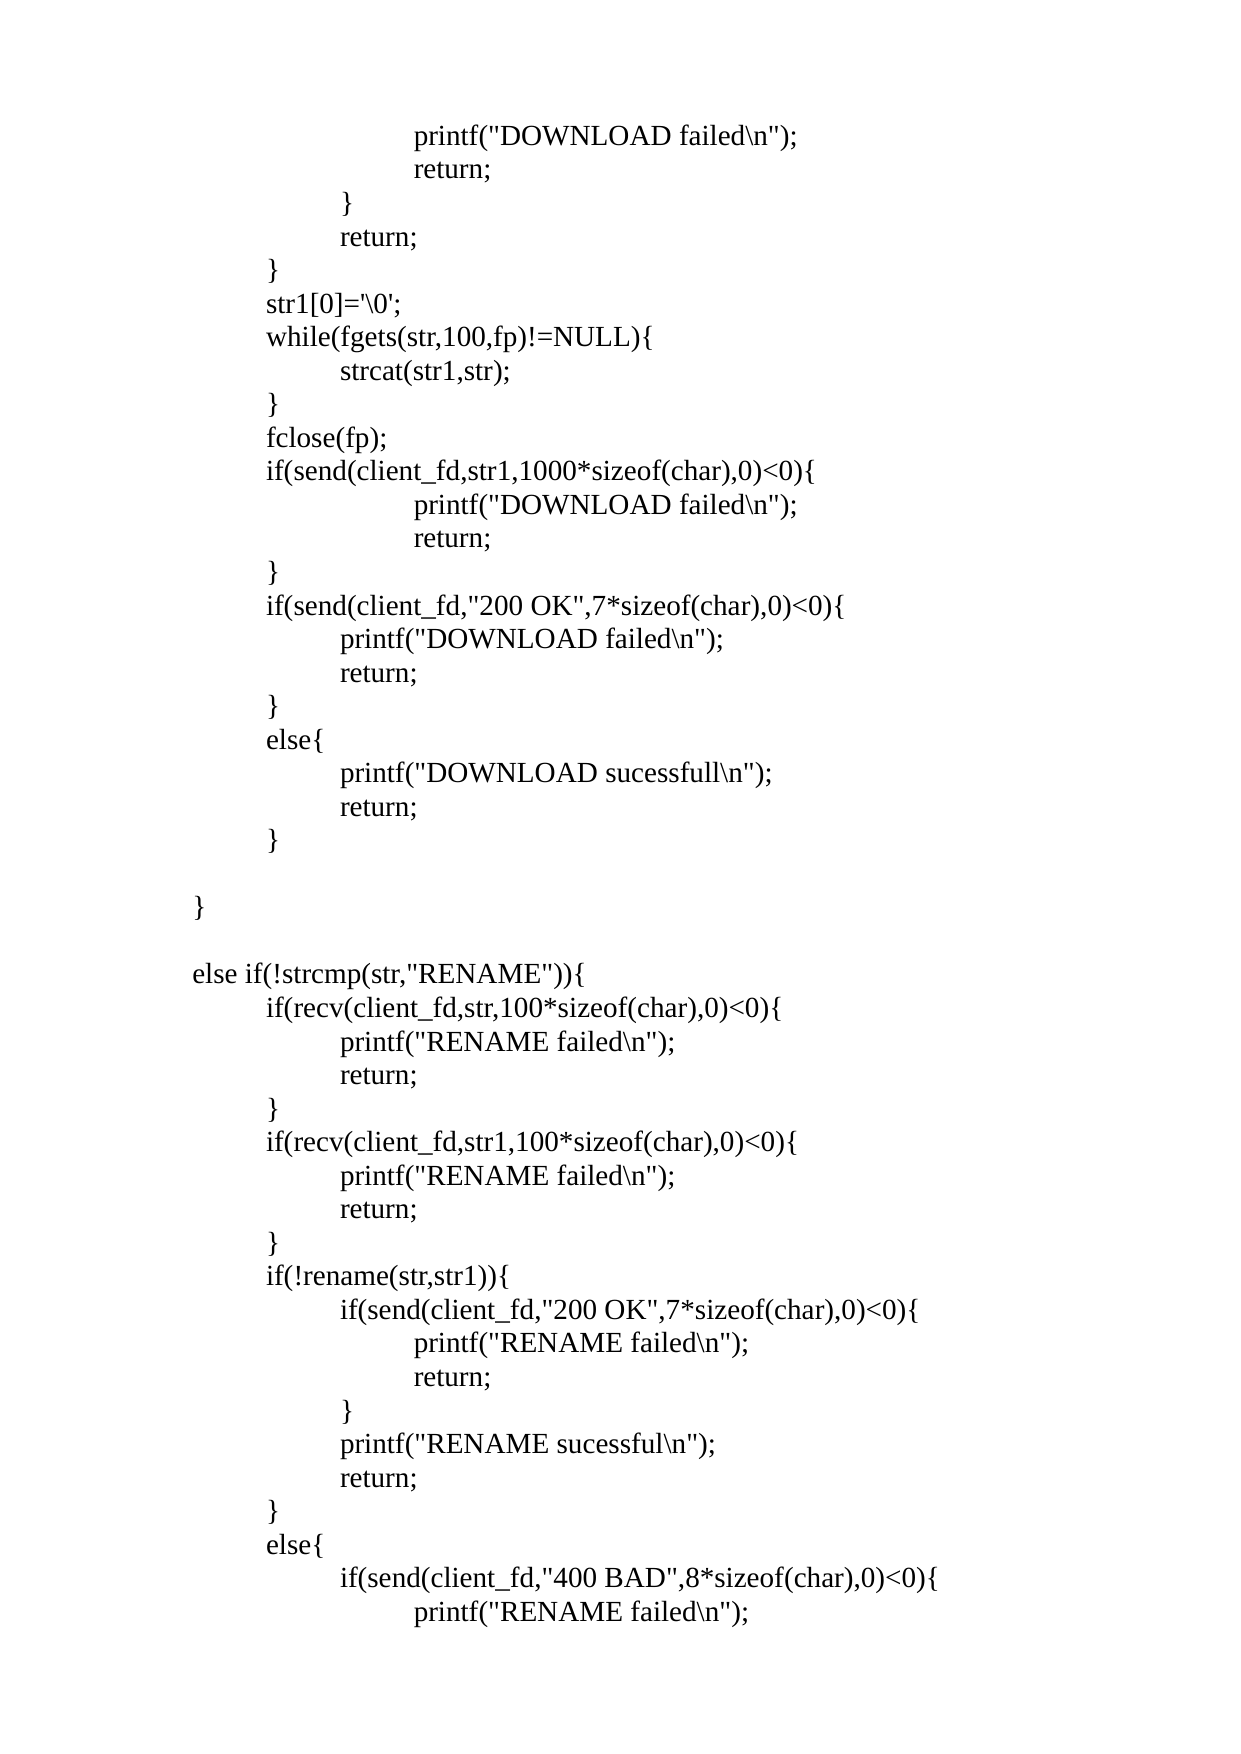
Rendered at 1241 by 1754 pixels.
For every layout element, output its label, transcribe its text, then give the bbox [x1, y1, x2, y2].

text strcat(str1,str); [118, 353, 1122, 386]
text printf("DOWNLOAD failed\n"); [118, 487, 1122, 521]
text else{ [118, 722, 1122, 755]
text } [118, 1393, 1122, 1426]
text return; [118, 1057, 1122, 1091]
text printf("RENAME failed\n"); [118, 1594, 1122, 1627]
text if(send(client_fd,"400 BAD",8*sizeof(char),0)<0){ [118, 1560, 1122, 1594]
text } [118, 1091, 1122, 1124]
text } [118, 1225, 1122, 1258]
text return; [118, 219, 1122, 252]
text } [118, 1493, 1122, 1527]
text } [118, 688, 1122, 722]
text str1[0]='\0'; [118, 286, 1122, 319]
text printf("RENAME failed\n"); [118, 1326, 1122, 1359]
text if(!rename(str,str1)){ [118, 1258, 1122, 1292]
text else{ [118, 1527, 1122, 1560]
text } [118, 822, 1122, 856]
text if(send(client_fd,"200 OK",7*sizeof(char),0)<0){ [118, 588, 1122, 621]
text printf("DOWNLOAD failed\n"); [118, 621, 1122, 655]
text if(recv(client_fd,str,100*sizeof(char),0)<0){ [118, 990, 1122, 1024]
text } [118, 185, 1122, 219]
text return; [118, 789, 1122, 822]
text printf("DOWNLOAD sucessfull\n"); [118, 755, 1122, 789]
text return; [118, 1359, 1122, 1393]
text printf("RENAME failed\n"); [118, 1158, 1122, 1191]
text return; [118, 655, 1122, 688]
text } [118, 554, 1122, 588]
text return; [118, 521, 1122, 554]
text fclose(fp); [118, 420, 1122, 453]
text } [118, 252, 1122, 286]
text } [118, 386, 1122, 420]
text else if(!strcmp(str,"RENAME")){ [118, 957, 1122, 990]
text printf("RENAME sucessful\n"); [118, 1426, 1122, 1460]
text if(send(client_fd,"200 OK",7*sizeof(char),0)<0){ [118, 1292, 1122, 1326]
text printf("DOWNLOAD failed\n"); [118, 118, 1122, 152]
text return; [118, 1460, 1122, 1493]
text printf("RENAME failed\n"); [118, 1024, 1122, 1057]
text while(fgets(str,100,fp)!=NULL){ [118, 319, 1122, 353]
text if(send(client_fd,str1,1000*sizeof(char),0)<0){ [118, 453, 1122, 487]
text return; [118, 1191, 1122, 1225]
text } [118, 889, 1122, 923]
text if(recv(client_fd,str1,100*sizeof(char),0)<0){ [118, 1124, 1122, 1158]
text return; [118, 152, 1122, 185]
